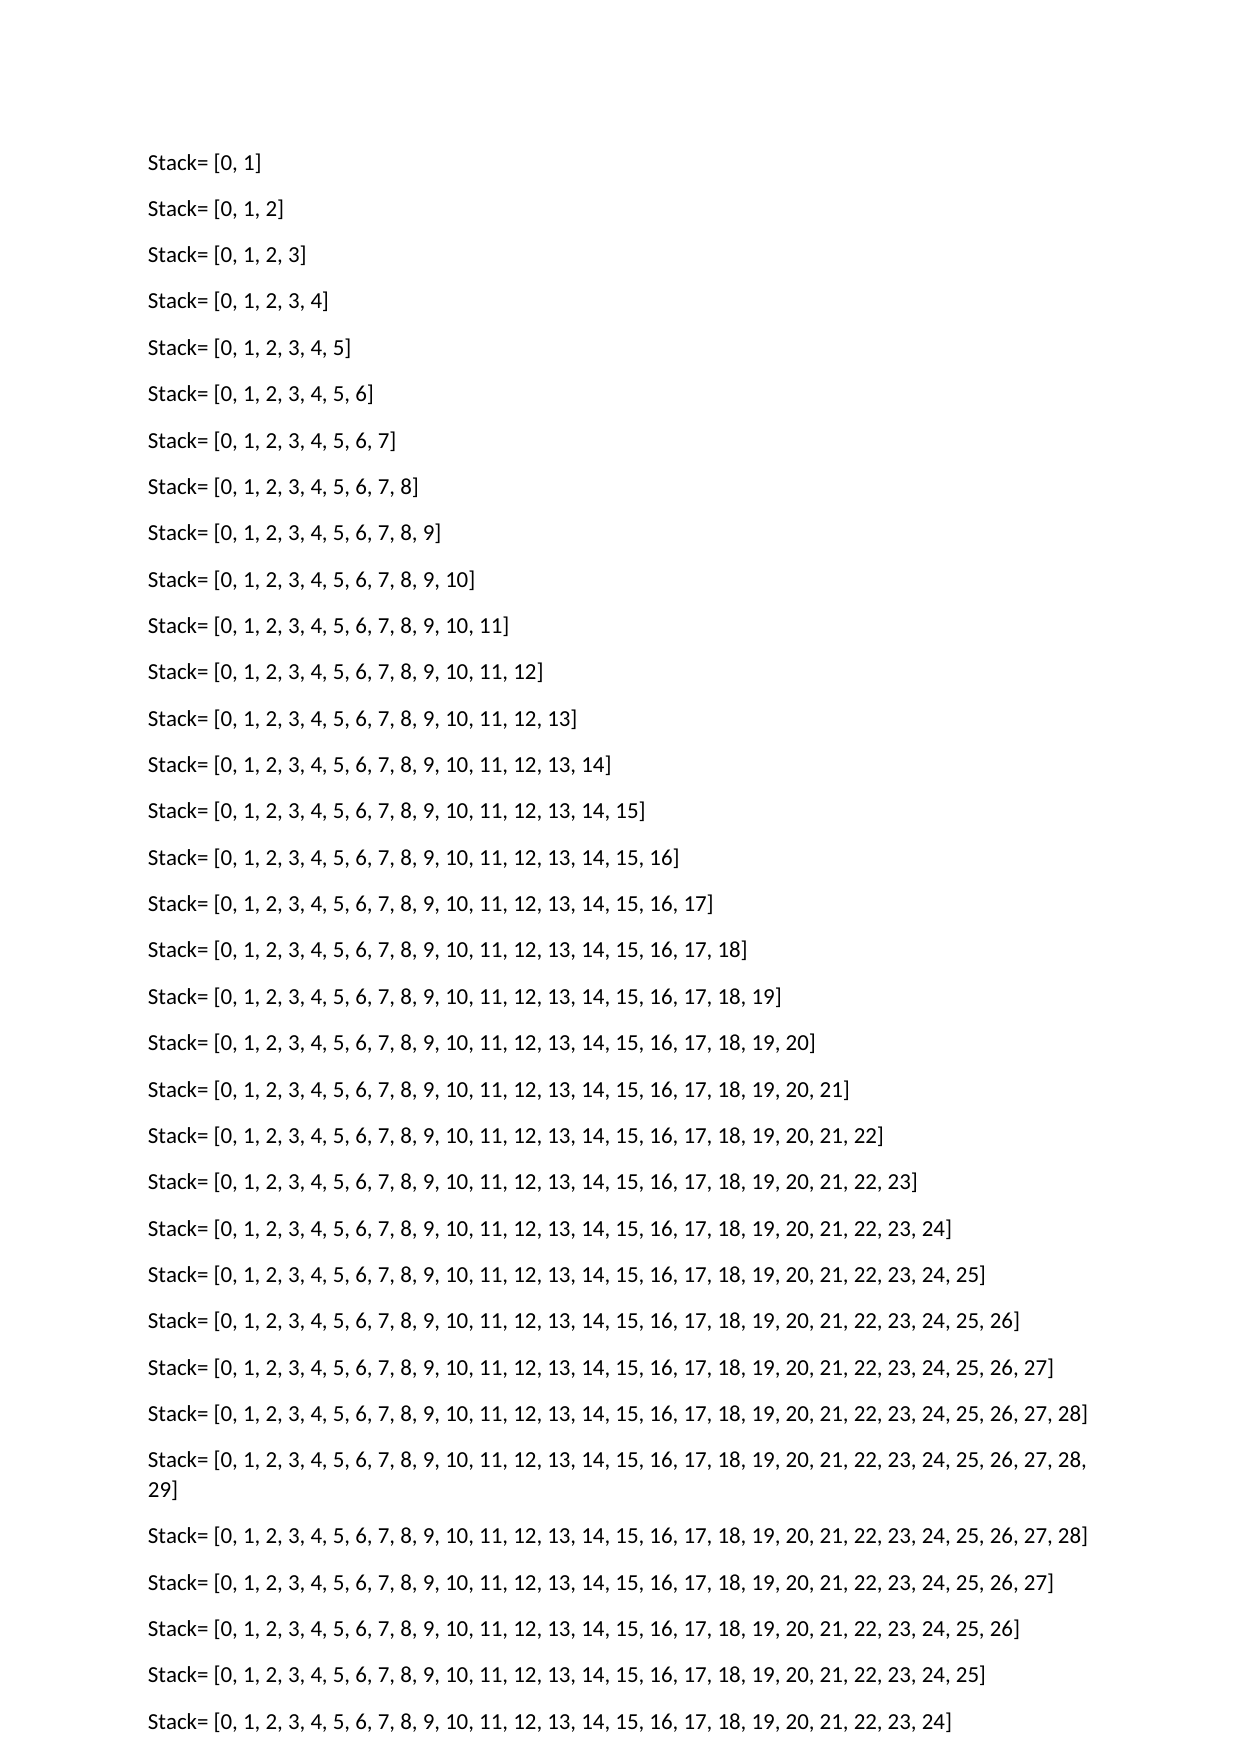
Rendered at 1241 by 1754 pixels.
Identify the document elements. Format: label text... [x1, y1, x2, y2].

text Stack= [0, 1, 2, 3, 4, 5, 6, 7, 8, 9, 10, 11, 12, 13, 14, 15, 16, 17, 18, 19, 20, 21, 22, 23, 24, 25] [148, 1260, 1093, 1288]
text Stack= [0, 1, 2, 3, 4, 5, 6, 7, 8, 9, 10, 11] [148, 611, 1093, 639]
text Stack= [0, 1, 2, 3, 4, 5, 6, 7, 8, 9, 10, 11, 12, 13, 14, 15, 16, 17, 18, 19, 20, 21] [148, 1075, 1093, 1103]
text Stack= [0, 1, 2, 3] [148, 240, 1093, 268]
text Stack= [0, 1, 2, 3, 4, 5, 6, 7, 8, 9, 10, 11, 12, 13, 14, 15] [148, 797, 1093, 824]
text Stack= [0, 1, 2, 3, 4, 5, 6, 7, 8] [148, 472, 1093, 500]
text Stack= [0, 1, 2, 3, 4, 5, 6, 7, 8, 9, 10, 11, 12, 13, 14] [148, 750, 1093, 778]
text Stack= [0, 1, 2, 3, 4, 5, 6, 7, 8, 9, 10, 11, 12, 13, 14, 15, 16, 17, 18, 19, 20, 21, 22, 23, 24] [148, 1707, 1093, 1735]
text Stack= [0, 1, 2, 3, 4, 5, 6, 7, 8, 9] [148, 518, 1093, 546]
text Stack= [0, 1, 2, 3, 4, 5, 6, 7, 8, 9, 10, 11, 12, 13, 14, 15, 16, 17, 18, 19, 20, 21, 22, 23, 24, 25, 26, 27, 28] [148, 1399, 1093, 1427]
text Stack= [0, 1, 2, 3, 4, 5, 6, 7, 8, 9, 10, 11, 12, 13, 14, 15, 16, 17] [148, 889, 1093, 917]
text Stack= [0, 1, 2, 3, 4, 5, 6, 7, 8, 9, 10, 11, 12, 13, 14, 15, 16, 17, 18, 19, 20] [148, 1028, 1093, 1056]
text Stack= [0, 1, 2, 3, 4] [148, 287, 1093, 315]
text Stack= [0, 1, 2, 3, 4, 5, 6, 7] [148, 426, 1093, 454]
text Stack= [0, 1, 2] [148, 194, 1093, 222]
text Stack= [0, 1, 2, 3, 4, 5, 6, 7, 8, 9, 10] [148, 565, 1093, 593]
text Stack= [0, 1, 2, 3, 4, 5, 6] [148, 379, 1093, 407]
text Stack= [0, 1, 2, 3, 4, 5, 6, 7, 8, 9, 10, 11, 12, 13] [148, 704, 1093, 732]
text Stack= [0, 1, 2, 3, 4, 5, 6, 7, 8, 9, 10, 11, 12, 13, 14, 15, 16, 17, 18, 19, 20, 21, 22, 23, 24] [148, 1214, 1093, 1242]
text Stack= [0, 1, 2, 3, 4, 5, 6, 7, 8, 9, 10, 11, 12, 13, 14, 15, 16, 17, 18, 19, 20, 21, 22, 23, 24, 25, 26, 27, 28] [148, 1522, 1093, 1549]
text Stack= [0, 1, 2, 3, 4, 5, 6, 7, 8, 9, 10, 11, 12, 13, 14, 15, 16, 17, 18, 19, 20, 21, 22, 23, 24, 25, 26] [148, 1614, 1093, 1642]
text Stack= [0, 1, 2, 3, 4, 5, 6, 7, 8, 9, 10, 11, 12] [148, 657, 1093, 686]
text Stack= [0, 1, 2, 3, 4, 5, 6, 7, 8, 9, 10, 11, 12, 13, 14, 15, 16, 17, 18, 19, 20, 21, 22, 23, 24, 25, 26, 27, 28, 29] [148, 1446, 1093, 1503]
text Stack= [0, 1, 2, 3, 4, 5, 6, 7, 8, 9, 10, 11, 12, 13, 14, 15, 16, 17, 18, 19, 20, 21, 22, 23, 24, 25, 26] [148, 1306, 1093, 1334]
text Stack= [0, 1, 2, 3, 4, 5, 6, 7, 8, 9, 10, 11, 12, 13, 14, 15, 16, 17, 18] [148, 936, 1093, 964]
text Stack= [0, 1, 2, 3, 4, 5, 6, 7, 8, 9, 10, 11, 12, 13, 14, 15, 16, 17, 18, 19, 20, 21, 22, 23, 24, 25] [148, 1661, 1093, 1689]
text Stack= [0, 1, 2, 3, 4, 5, 6, 7, 8, 9, 10, 11, 12, 13, 14, 15, 16, 17, 18, 19, 20, 21, 22, 23] [148, 1167, 1093, 1195]
text Stack= [0, 1, 2, 3, 4, 5, 6, 7, 8, 9, 10, 11, 12, 13, 14, 15, 16, 17, 18, 19, 20, 21, 22, 23, 24, 25, 26, 27] [148, 1353, 1093, 1381]
text Stack= [0, 1, 2, 3, 4, 5, 6, 7, 8, 9, 10, 11, 12, 13, 14, 15, 16] [148, 843, 1093, 871]
text Stack= [0, 1, 2, 3, 4, 5, 6, 7, 8, 9, 10, 11, 12, 13, 14, 15, 16, 17, 18, 19, 20, 21, 22, 23, 24, 25, 26, 27] [148, 1568, 1093, 1596]
text Stack= [0, 1, 2, 3, 4, 5] [148, 333, 1093, 361]
text Stack= [0, 1, 2, 3, 4, 5, 6, 7, 8, 9, 10, 11, 12, 13, 14, 15, 16, 17, 18, 19, 20, 21, 22] [148, 1121, 1093, 1149]
text Stack= [0, 1, 2, 3, 4, 5, 6, 7, 8, 9, 10, 11, 12, 13, 14, 15, 16, 17, 18, 19] [148, 982, 1093, 1010]
text Stack= [0, 1] [148, 148, 1093, 176]
